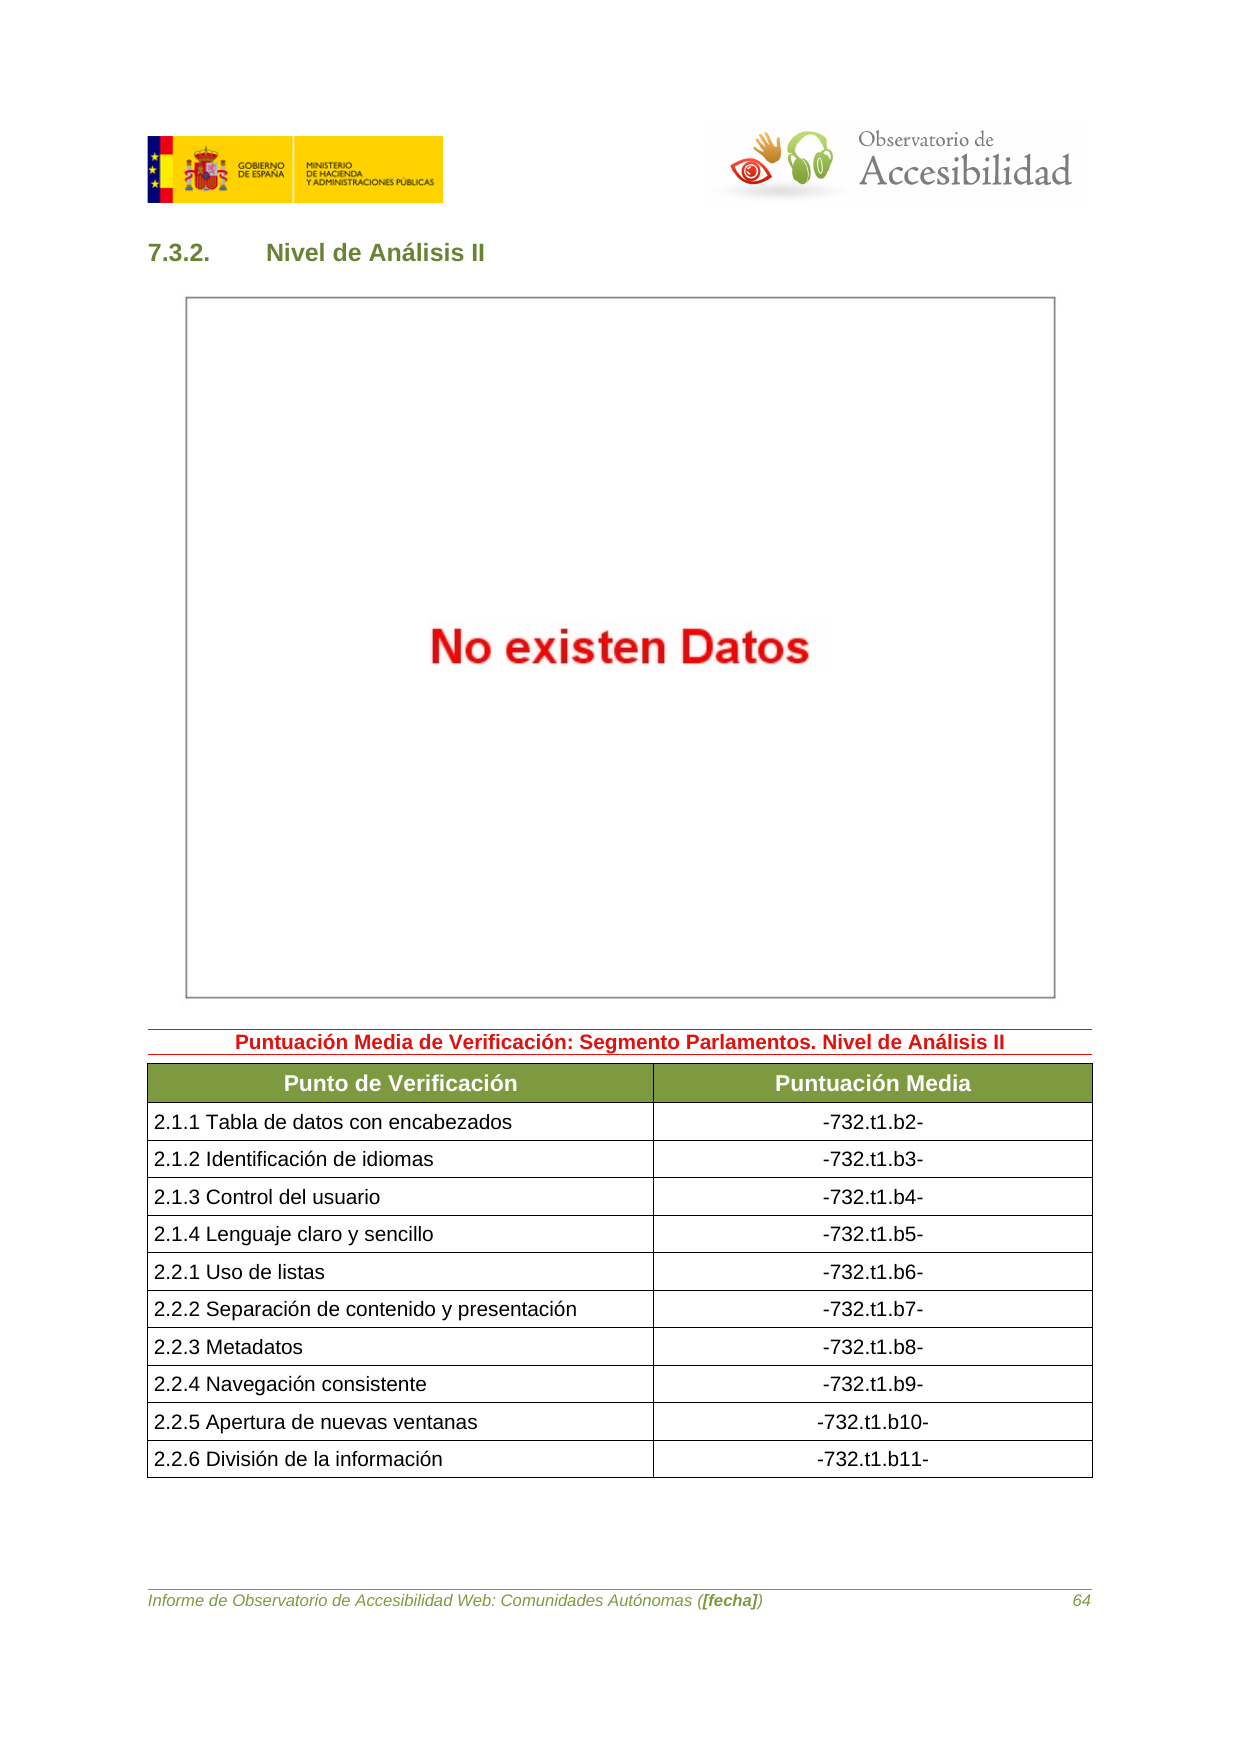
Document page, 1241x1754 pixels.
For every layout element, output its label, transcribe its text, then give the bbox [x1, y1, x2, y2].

text Puntuación Media de Verificación: Segmento Parlamentos. Nivel de Análisis II [148, 1030, 1092, 1054]
picture [710, 122, 1086, 205]
table_header Puntuación Media [654, 1064, 1092, 1102]
table_cell -732.t1.b8- [654, 1328, 1092, 1365]
table_cell 2.2.3 Metadatos [148, 1328, 653, 1365]
table_cell 2.1.4 Lenguaje claro y sencillo [148, 1216, 653, 1252]
table_cell 2.2.5 Apertura de nuevas ventanas [148, 1403, 653, 1440]
table_cell 2.1.2 Identificación de idiomas [148, 1141, 653, 1177]
table_cell -732.t1.b10- [654, 1403, 1092, 1440]
table_cell -732.t1.b5- [654, 1216, 1092, 1252]
table_cell 2.2.6 División de la información [148, 1441, 653, 1477]
table_cell -732.t1.b11- [654, 1441, 1092, 1477]
table_cell 2.2.1 Uso de listas [148, 1253, 653, 1290]
picture [147, 136, 443, 203]
list Nivel de Análisis II [148, 238, 1092, 267]
table_cell -732.t1.b3- [654, 1141, 1092, 1177]
table_cell -732.t1.b6- [654, 1253, 1092, 1290]
table_cell 2.1.1 Tabla de datos con encabezados [148, 1103, 653, 1140]
table_cell -732.t1.b7- [654, 1291, 1092, 1327]
table_cell 2.1.3 Control del usuario [148, 1178, 653, 1215]
table_cell -732.t1.b2- [654, 1103, 1092, 1140]
table_header Punto de Verificación [148, 1064, 653, 1102]
table_cell -732.t1.b4- [654, 1178, 1092, 1215]
table_cell -732.t1.b9- [654, 1366, 1092, 1402]
table_cell 2.2.4 Navegación consistente [148, 1366, 653, 1402]
table_cell 2.2.2 Separación de contenido y presentación [148, 1291, 653, 1327]
picture [178, 294, 1062, 1005]
